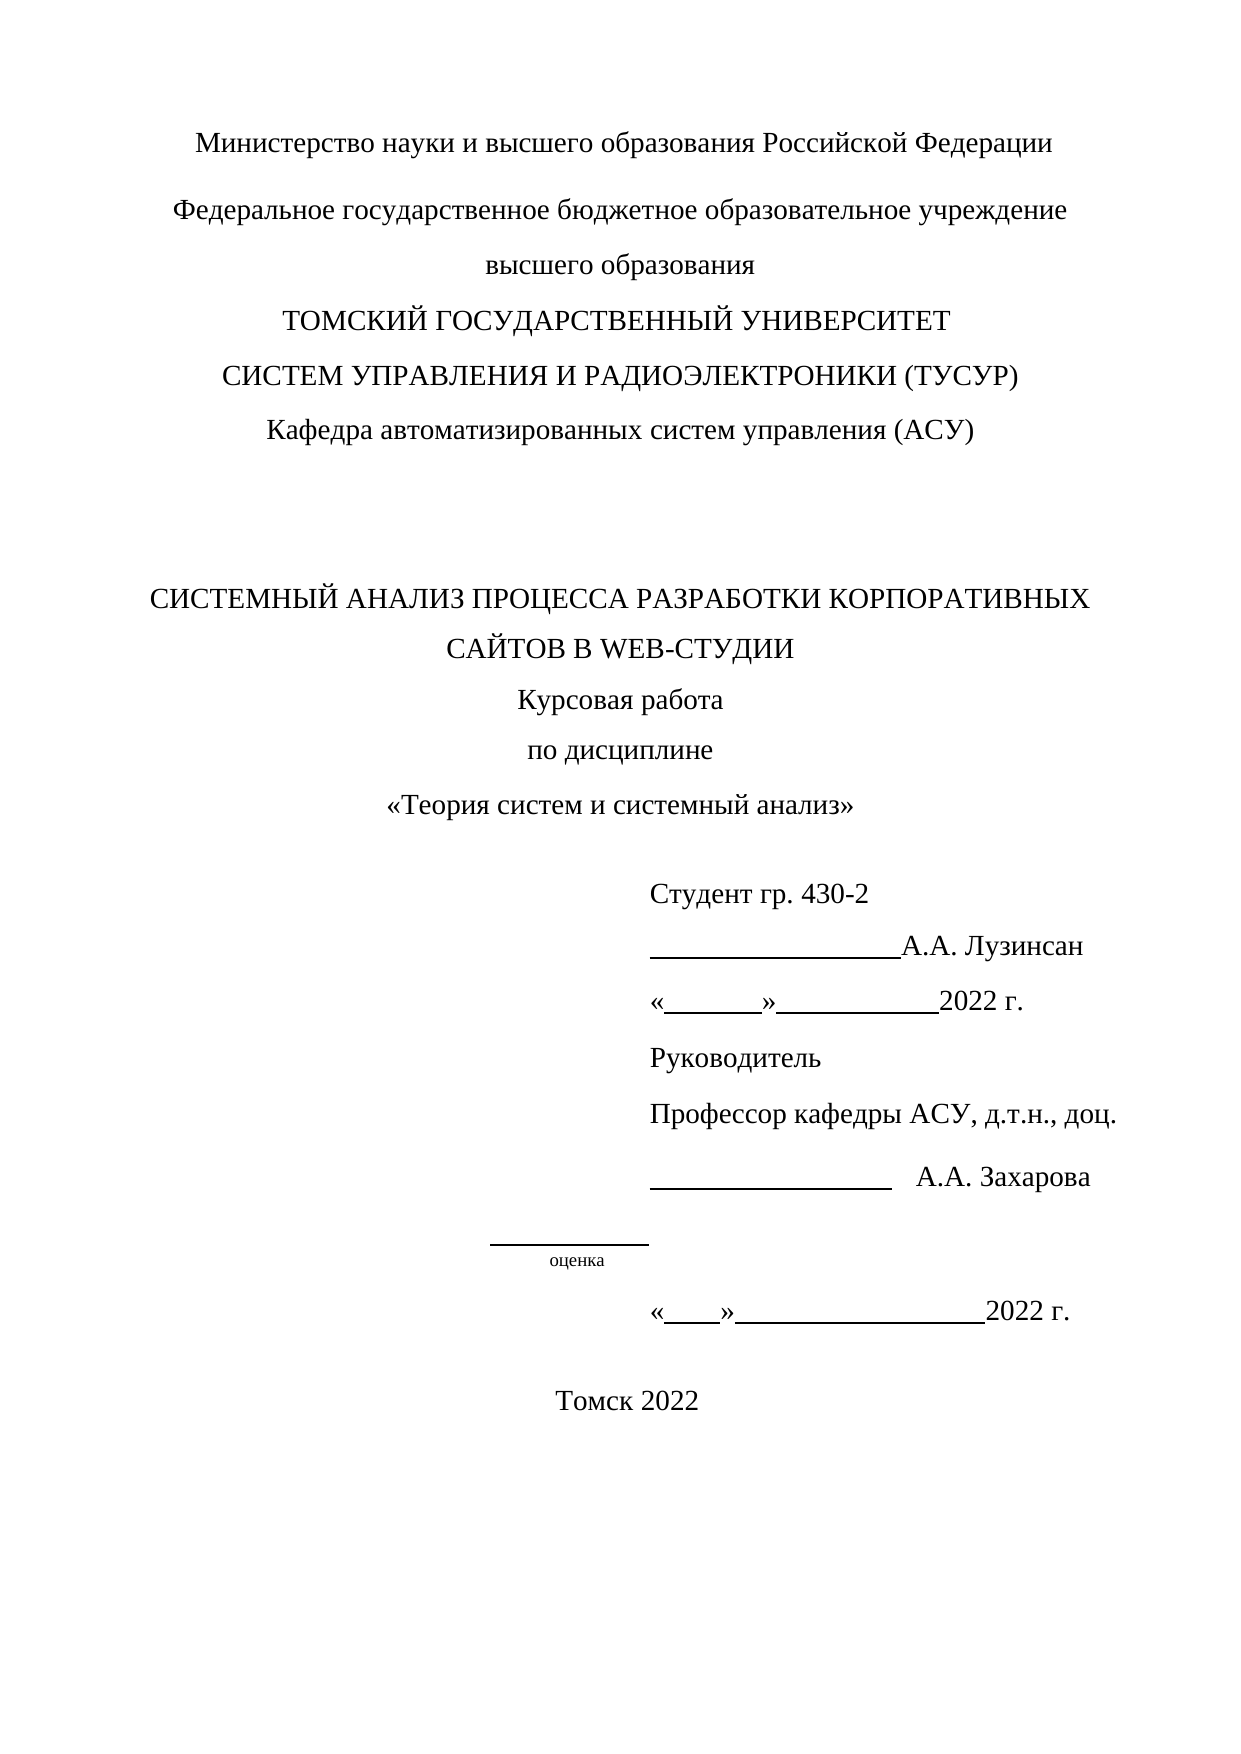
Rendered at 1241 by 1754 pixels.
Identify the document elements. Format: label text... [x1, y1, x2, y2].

text СИСТЕМНЫЙ АНАЛИЗ ПРОЦЕССА РАЗРАБОТКИ КОРПОРАТИВНЫХ САЙТОВ В WEB-СТУДИИ [118, 581, 1122, 665]
text А.А. Захарова [649, 1159, 1122, 1192]
text « » 2022 г. [649, 1293, 1122, 1327]
text Курсовая работа [118, 682, 1122, 715]
text ТОМСКИЙ ГОСУДАРСТВЕННЫЙ УНИВЕРСИТЕТ СИСТЕМ УПРАВЛЕНИЯ И РАДИОЭЛЕКТРОНИКИ (ТУСУР) [118, 303, 1122, 391]
text Профессор кафедры АСУ, д.т.н., доц. [649, 1096, 1122, 1130]
text Студент гр. 430-2 [649, 876, 1122, 910]
text Министерство науки и высшего образования Российской Федерации [118, 125, 1122, 159]
text по дисциплине [118, 732, 1122, 766]
text Томск 2022 [243, 1383, 1011, 1417]
text Федеральное государственное бюджетное образовательное учреждение высшего образования [118, 192, 1122, 281]
text « » 2022 г. [649, 983, 1122, 1017]
text А.А. Лузинсан [649, 928, 1122, 962]
text Кафедра автоматизированных систем управления (АСУ) [118, 413, 1122, 446]
text «Теория систем и системный анализ» [118, 787, 1122, 821]
text Руководитель [649, 1040, 1122, 1073]
text оценка [514, 1249, 1122, 1270]
